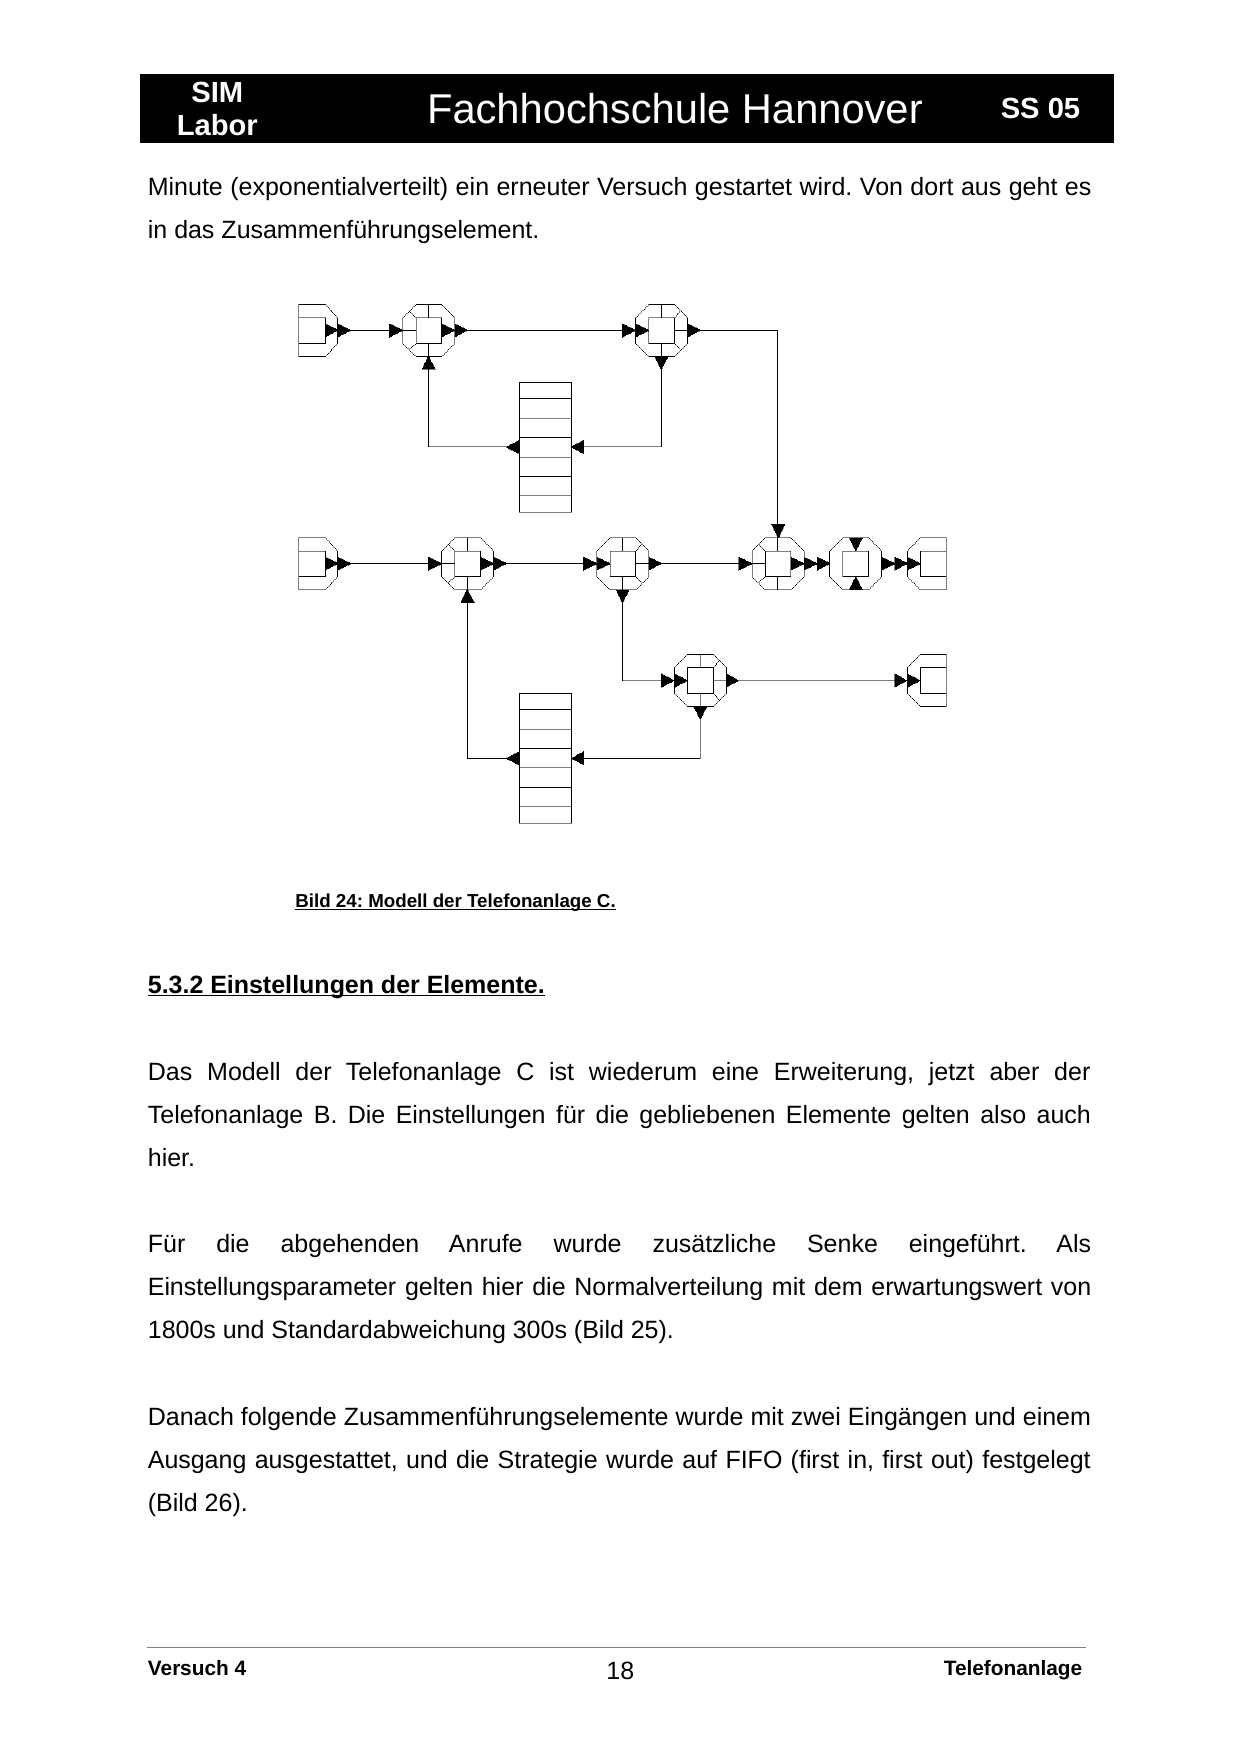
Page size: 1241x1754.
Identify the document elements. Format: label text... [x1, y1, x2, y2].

text Minute (exponentialverteilt) ein erneuter Versuch gestartet wird. Von dort aus geht es in das Zusammenführungselement. [148, 172, 1093, 243]
text Danach folgende Zusammenführungselemente wurde mit zwei Eingängen und einem Ausgang ausgestattet, und die Strategie wurde auf FIFO (first in, first out) festgelegt (Bild 26). [148, 1402, 1093, 1517]
text 5.3.2 Einstellungen der Elemente. [148, 970, 1093, 999]
text Für die abgehenden Anrufe wurde zusätzliche Senke eingeführt. Als Einstellungsparameter gelten hier die Normalverteilung mit dem erwartungswert von 1800s und Standardabweichung 300s (Bild 25). [148, 1229, 1093, 1344]
text Bild 24: Modell der Telefonanlage C. [148, 884, 1093, 913]
picture [295, 301, 950, 827]
text Das Modell der Telefonanlage C ist wiederum eine Erweiterung, jetzt aber der Telefonanlage B. Die Einstellungen für die gebliebenen Elemente gelten also auch hier. [148, 1057, 1093, 1172]
